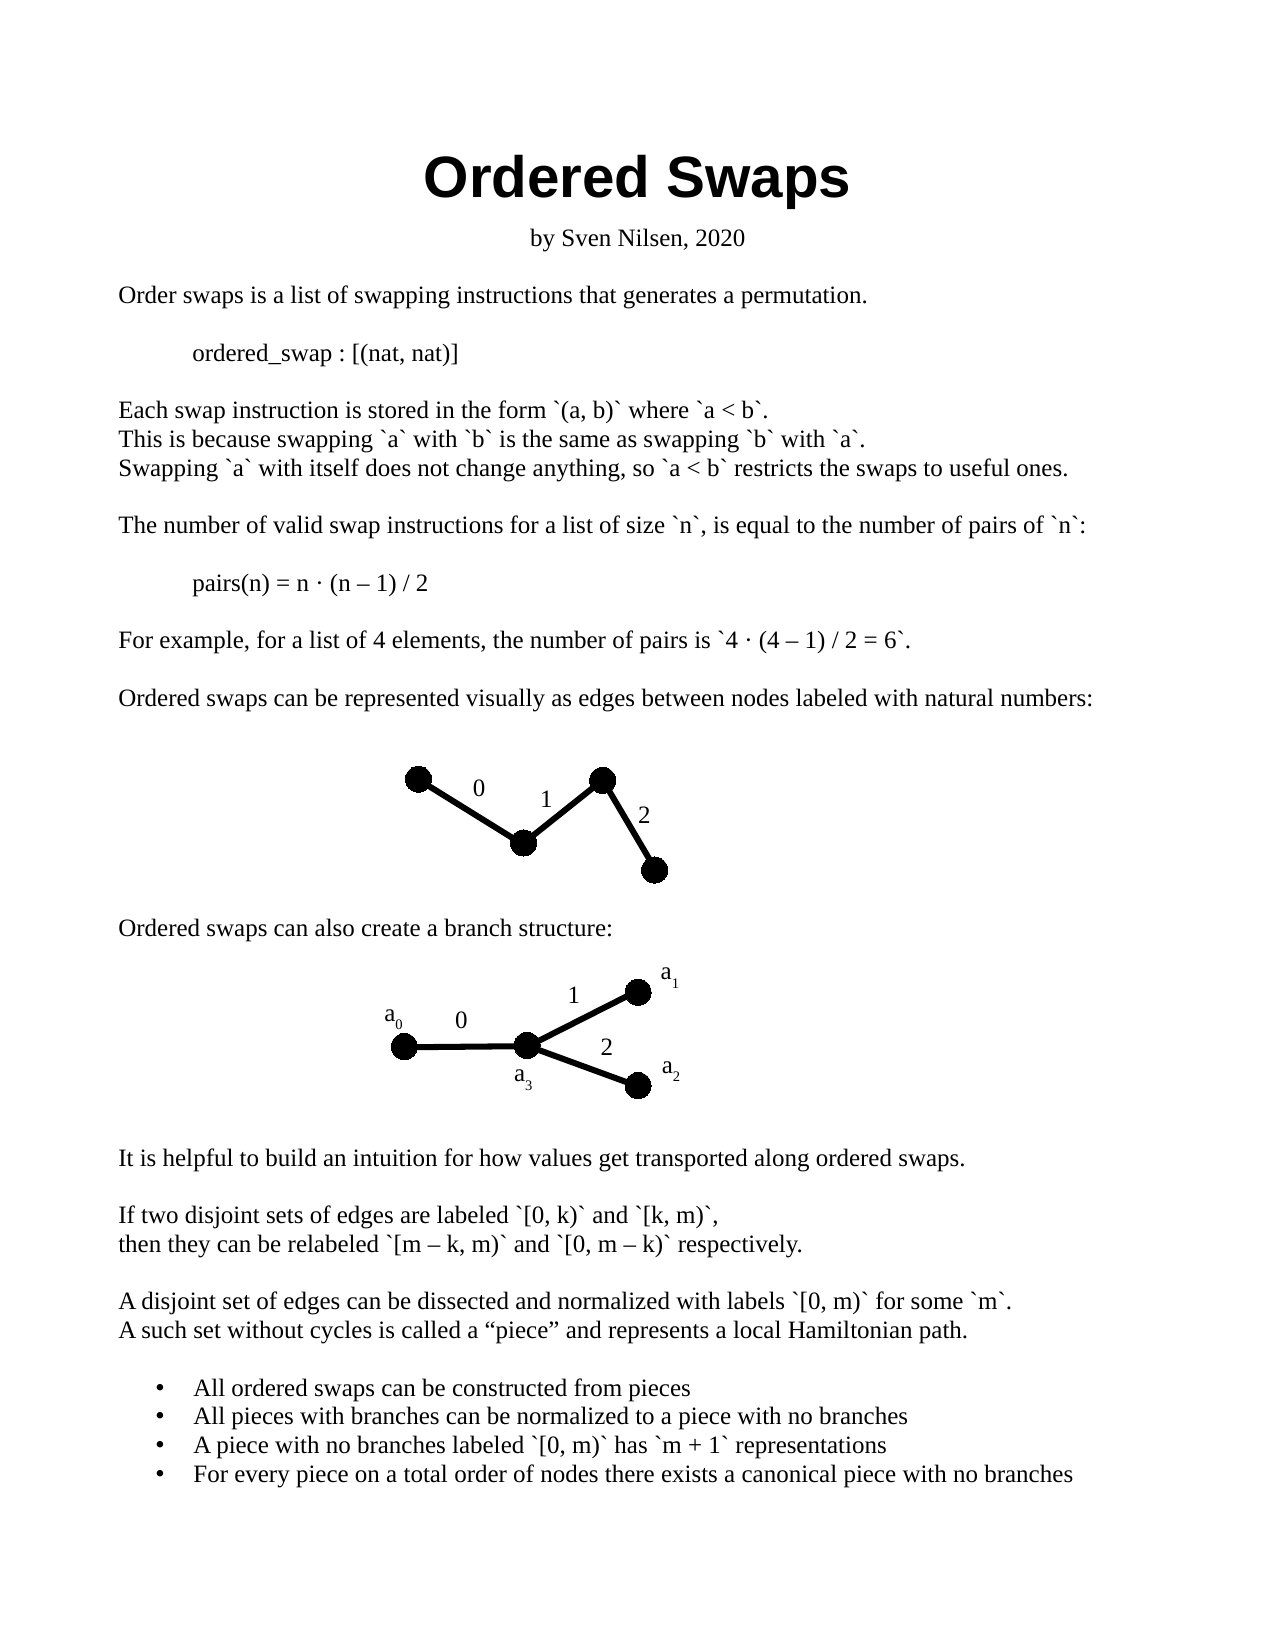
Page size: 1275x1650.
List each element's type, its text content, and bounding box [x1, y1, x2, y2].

list All pieces with branches can be normalized to a piece with no branches [156, 1401, 1157, 1430]
text A such set without cycles is called a “piece” and represents a local Hamiltonian path. [118, 1315, 1157, 1344]
text A disjoint set of edges can be dissected and normalized with labels `[0, m)` for some `m`. [118, 1286, 1157, 1315]
text Ordered swaps can also create a branch structure: [118, 913, 1157, 941]
text The number of valid swap instructions for a list of size `n`, is equal to the number of pairs of `n`: [118, 510, 1157, 539]
text pairs(n) = n · (n – 1) / 2 [118, 568, 1157, 596]
title Ordered Swaps [118, 143, 1157, 210]
list All ordered swaps can be constructed from pieces [156, 1373, 1157, 1401]
text by Sven Nilsen, 2020 [118, 223, 1157, 251]
text It is helpful to build an intuition for how values get transported along ordered swaps. [118, 1143, 1157, 1171]
list For every piece on a total order of nodes there exists a canonical piece with no branches [156, 1459, 1157, 1488]
text This is because swapping `a` with `b` is the same as swapping `b` with `a`. [118, 424, 1157, 453]
text For example, for a list of 4 elements, the number of pairs is `4 · (4 – 1) / 2 = 6`. [118, 625, 1157, 654]
text Ordered swaps can be represented visually as edges between nodes labeled with natural numbers: [118, 683, 1157, 711]
text Each swap instruction is stored in the form `(a, b)` where `a < b`. [118, 395, 1157, 424]
list A piece with no branches labeled `[0, m)` has `m + 1` representations [156, 1430, 1157, 1459]
text Order swaps is a list of swapping instructions that generates a permutation. [118, 280, 1157, 309]
text Swapping `a` with itself does not change anything, so `a < b` restricts the swaps to useful ones. [118, 453, 1157, 481]
text ordered_swap : [(nat, nat)] [118, 338, 1157, 366]
text If two disjoint sets of edges are labeled `[0, k)` and `[k, m)`, [118, 1200, 1157, 1229]
text then they can be relabeled `[m – k, m)` and `[0, m – k)` respectively. [118, 1229, 1157, 1258]
